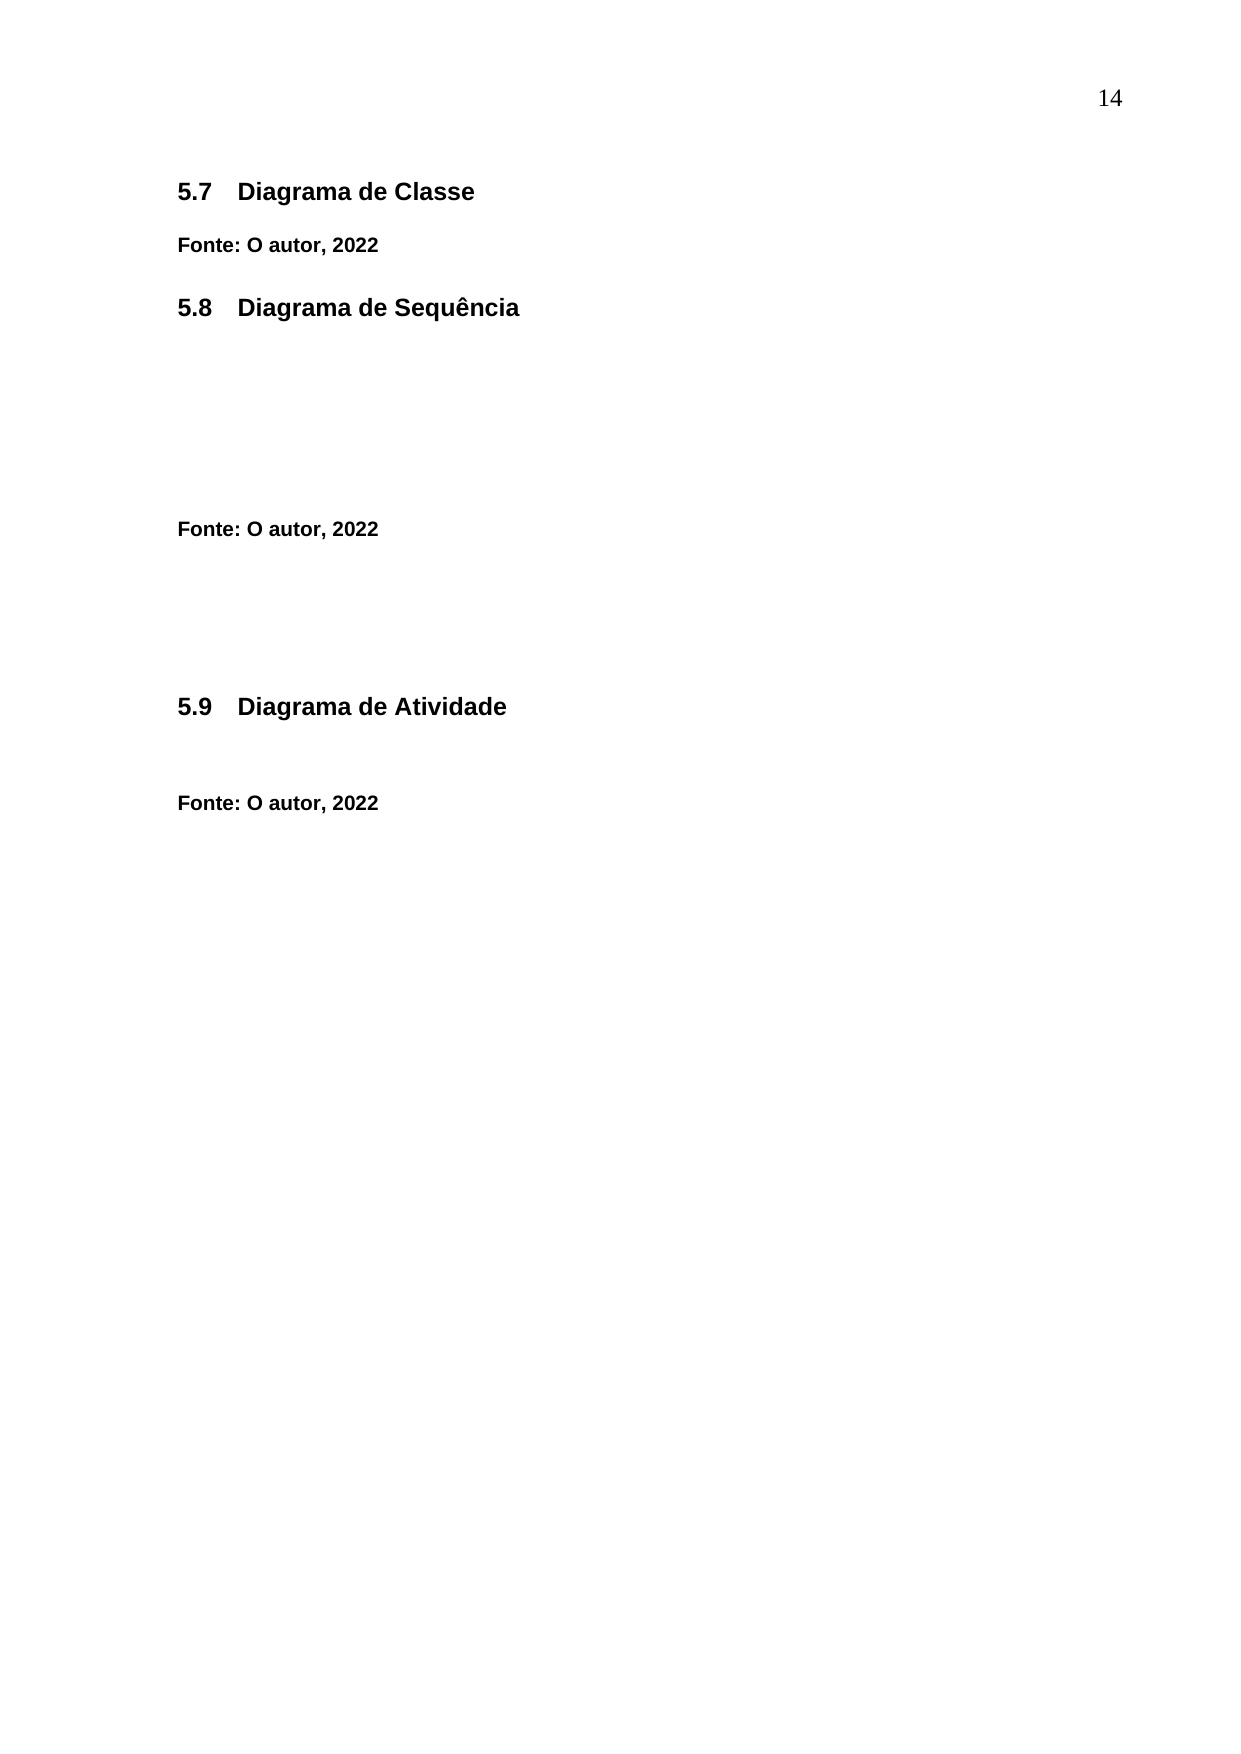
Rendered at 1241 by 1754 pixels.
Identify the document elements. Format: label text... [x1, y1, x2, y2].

text Fonte: O autor, 2022 [177, 791, 1122, 815]
subtitle Diagrama de Sequência [177, 293, 1122, 322]
subtitle Diagrama de Classe [177, 177, 1122, 206]
text Fonte: O autor, 2022 [177, 233, 1122, 257]
text Fonte: O autor, 2022 [177, 517, 1122, 541]
subtitle Diagrama de Atividade [177, 692, 1122, 721]
